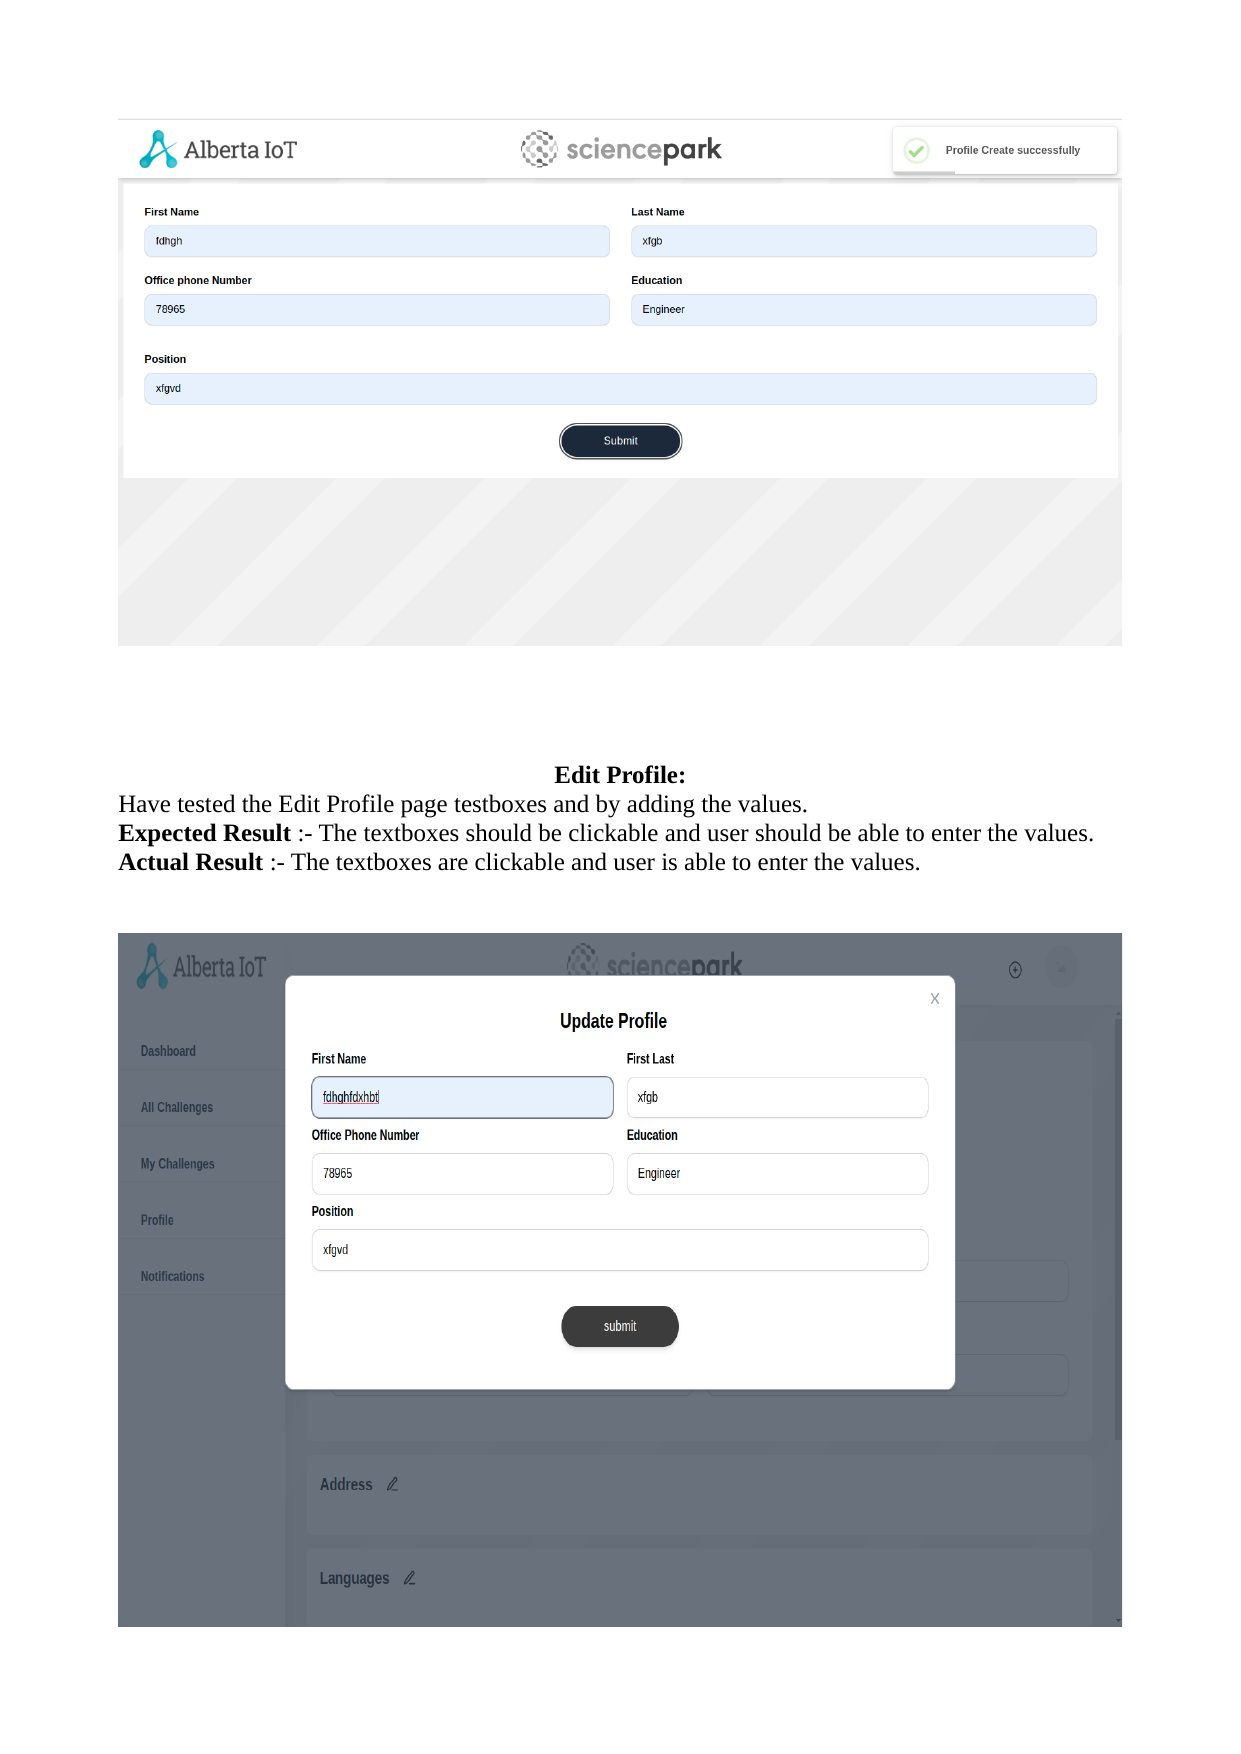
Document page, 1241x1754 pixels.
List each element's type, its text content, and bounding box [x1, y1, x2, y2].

text Edit Profile: [118, 761, 1122, 789]
text Have tested the Edit Profile page testboxes and by adding the values. Expected Result :- The textboxes should be clickable and user should be able to enter the values. Actual Result :- The textboxes are clickable and user is able to enter the values. [118, 789, 1122, 876]
picture [118, 118, 1123, 646]
picture [118, 933, 1123, 1627]
